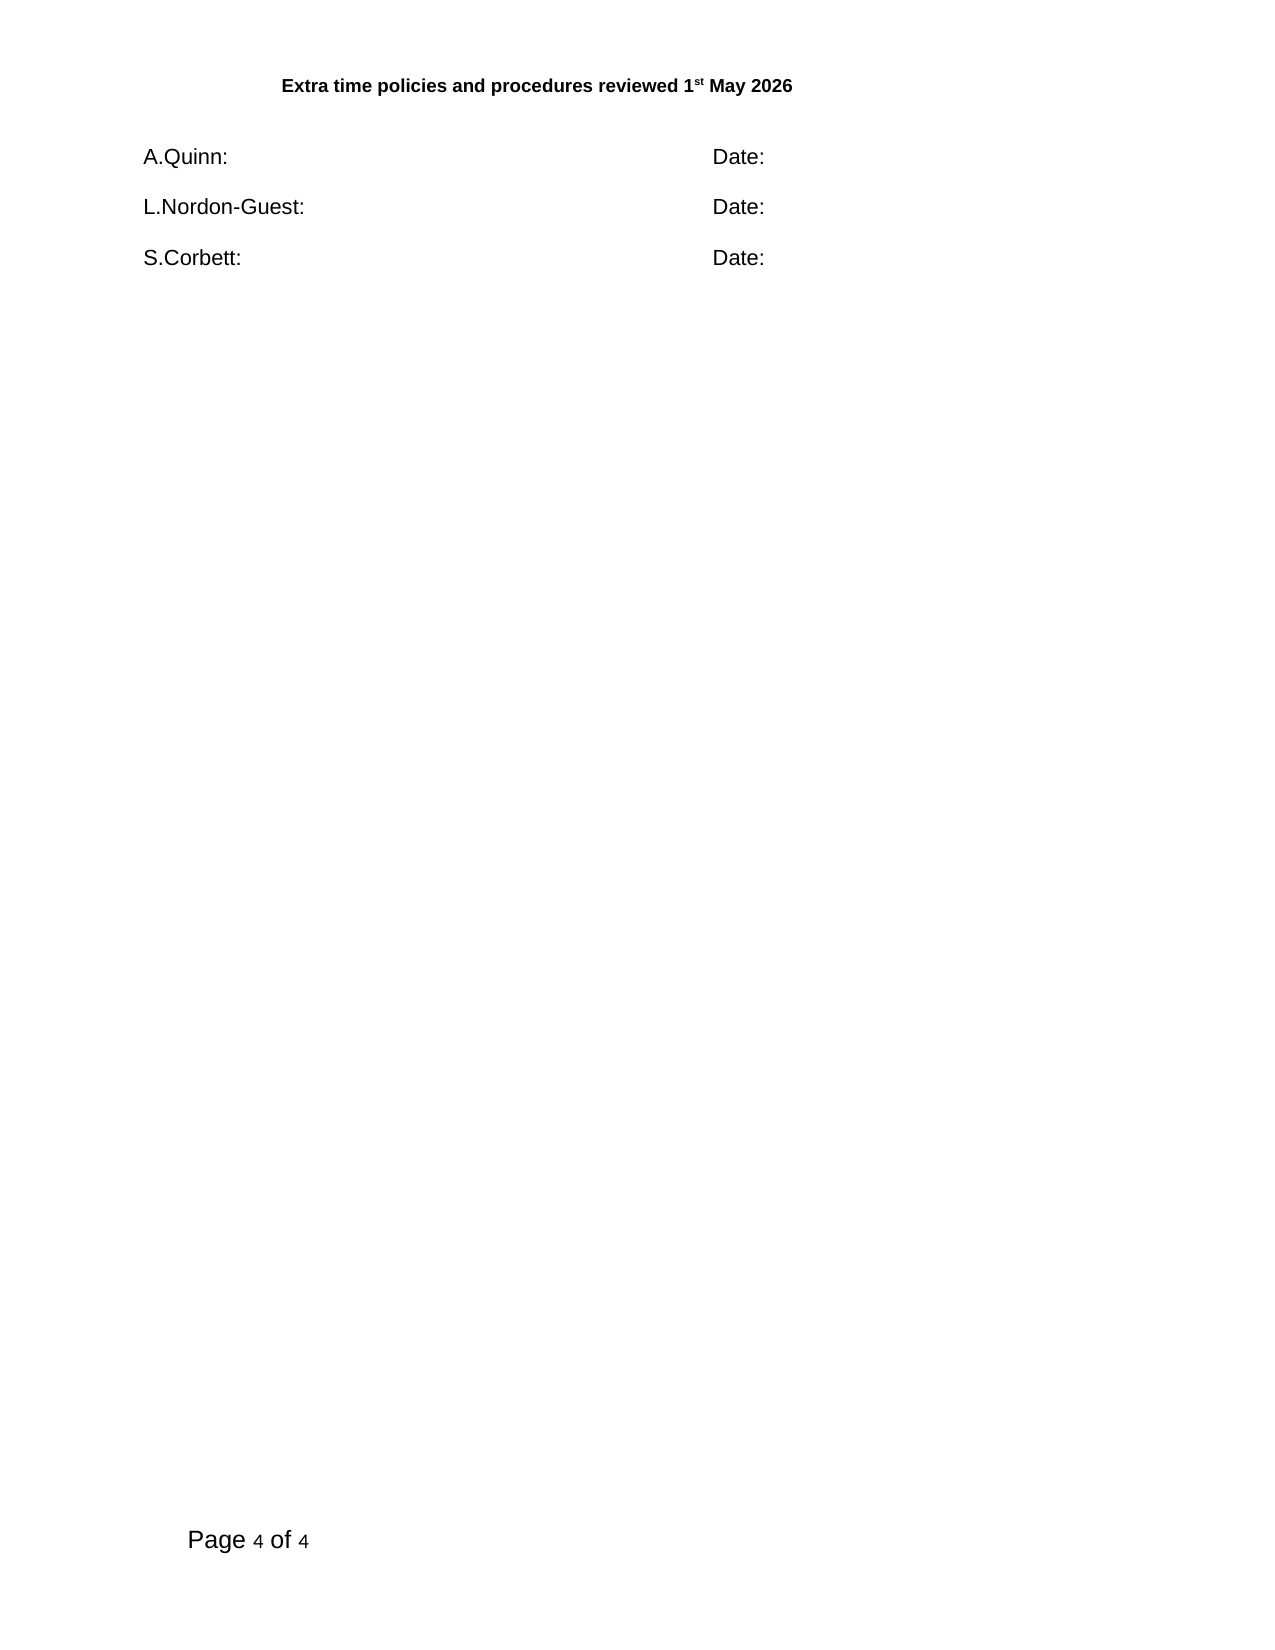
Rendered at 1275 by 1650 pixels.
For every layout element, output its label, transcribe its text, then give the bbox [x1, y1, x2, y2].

text L.Nordon-Guest: Date: [143, 194, 1181, 219]
text A.Quinn: Date: [143, 144, 1181, 169]
text S.Corbett: Date: [143, 244, 1181, 270]
